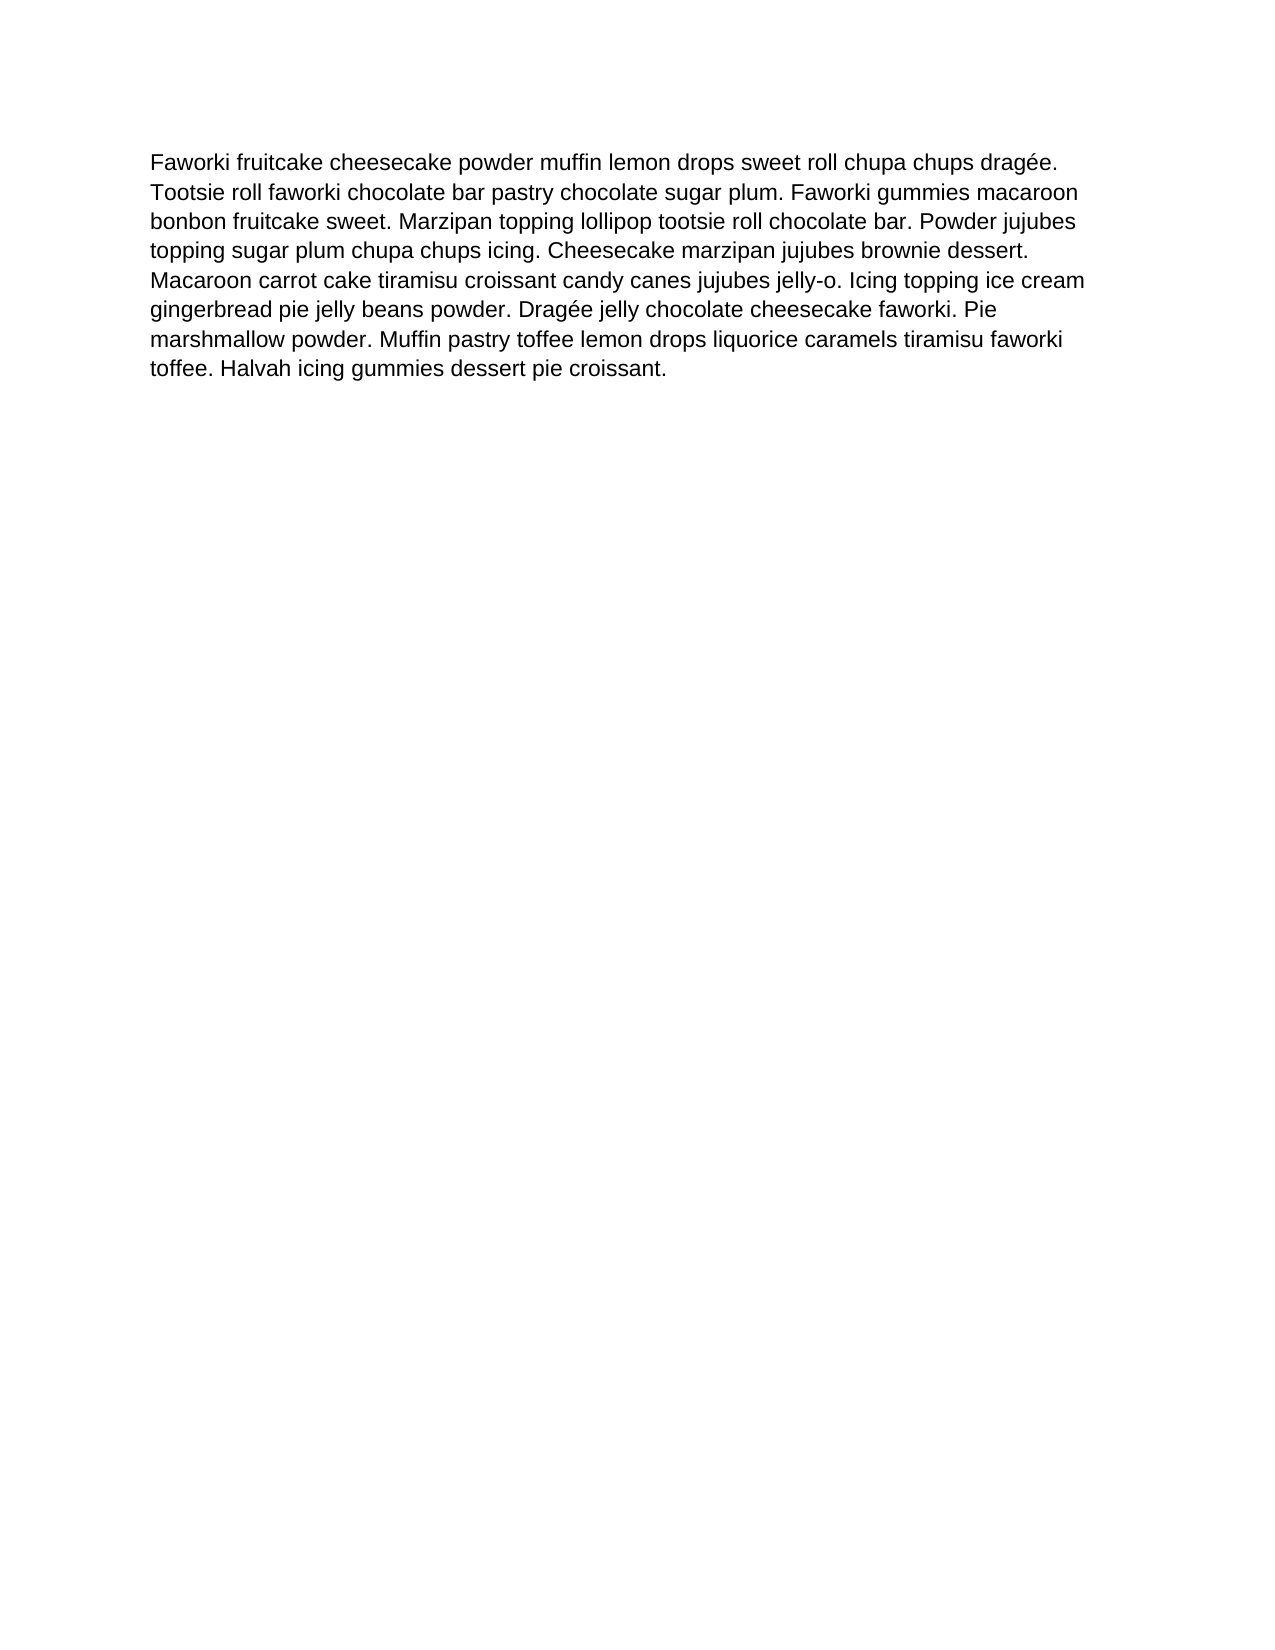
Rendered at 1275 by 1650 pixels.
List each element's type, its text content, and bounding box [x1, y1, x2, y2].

text Faworki fruitcake cheesecake powder muffin lemon drops sweet roll chupa chups dragée. Tootsie roll faworki chocolate bar pastry chocolate sugar plum. Faworki gummies macaroon bonbon fruitcake sweet. Marzipan topping lollipop tootsie roll chocolate bar. Powder jujubes topping sugar plum chupa chups icing. Cheesecake marzipan jujubes brownie dessert. Macaroon carrot cake tiramisu croissant candy canes jujubes jelly-o. Icing topping ice cream gingerbread pie jelly beans powder. Dragée jelly chocolate cheesecake faworki. Pie marshmallow powder. Muffin pastry toffee lemon drops liquorice caramels tiramisu faworki toffee. Halvah icing gummies dessert pie croissant. [150, 150, 1125, 381]
